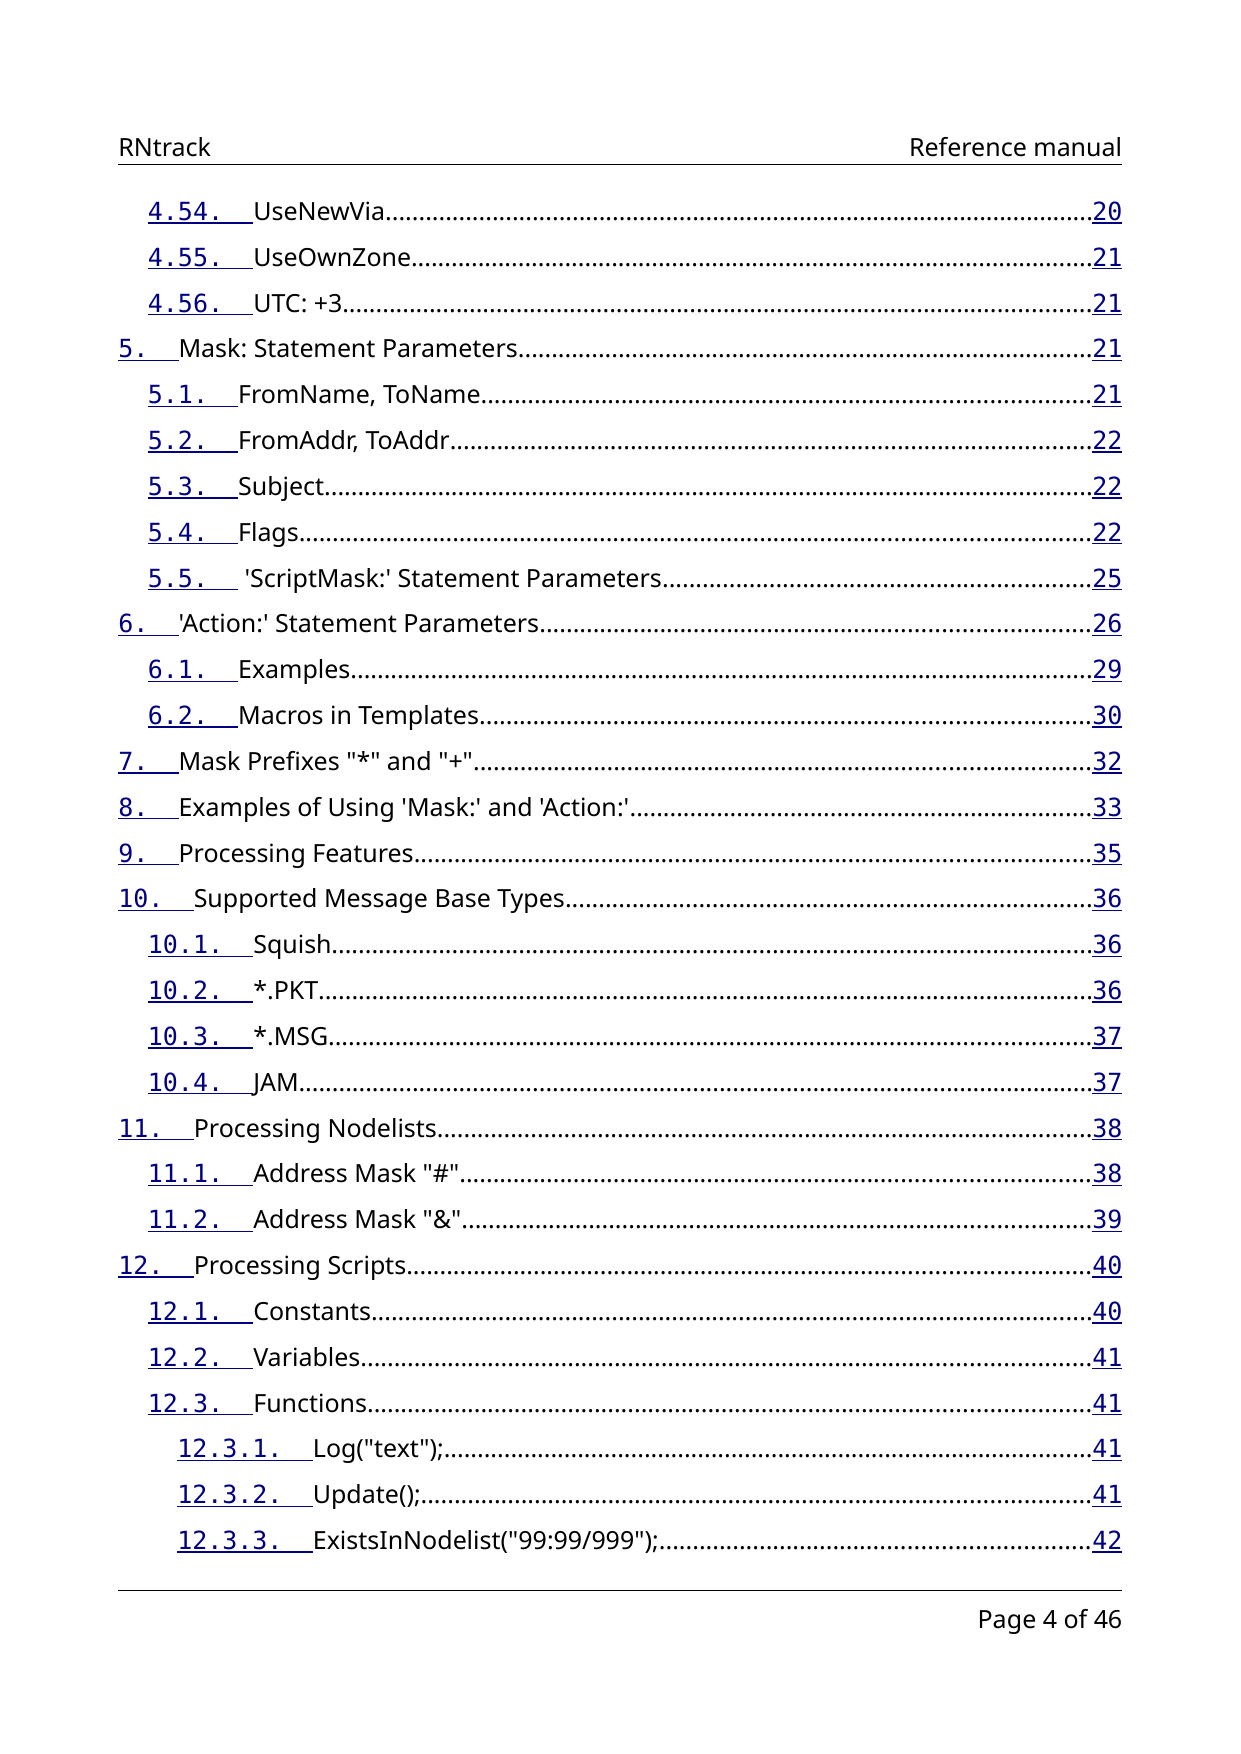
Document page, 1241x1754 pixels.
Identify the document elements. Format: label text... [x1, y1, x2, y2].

text 4.55. UseOwnZone 21 [148, 239, 1122, 273]
text 10.4. JAM 37 [148, 1064, 1122, 1098]
text 8. Examples of Using 'Mask:' and 'Action:' 33 [118, 789, 1122, 823]
text 10.3. *.MSG 37 [148, 1018, 1122, 1053]
text 11.1. Address Mask "#" 38 [148, 1156, 1122, 1190]
text 5.4. Flags 22 [148, 514, 1122, 548]
text 10. Supported Message Base Types 36 [118, 881, 1122, 915]
text 12.3.1. Log("text"); 41 [177, 1431, 1122, 1465]
text 6.1. Examples 29 [148, 652, 1122, 686]
text 5. Mask: Statement Parameters 21 [118, 331, 1122, 365]
text 4.54. UseNewVia 20 [148, 193, 1122, 228]
text 12.2. Variables 41 [148, 1339, 1122, 1373]
text 10.2. *.PKT 36 [148, 973, 1122, 1007]
text 12.3.3. ExistsInNodelist("99:99/999"); 42 [177, 1523, 1122, 1557]
text 6.2. Macros in Templates 30 [148, 698, 1122, 732]
text 12.3.2. Update(); 41 [177, 1477, 1122, 1511]
text 5.1. FromName, ToName 21 [148, 377, 1122, 411]
text 12. Processing Scripts 40 [118, 1248, 1122, 1282]
text 5.2. FromAddr, ToAddr 22 [148, 423, 1122, 457]
text 4.56. UTC: +3 21 [148, 285, 1122, 319]
text 12.1. Constants 40 [148, 1293, 1122, 1328]
text 9. Processing Features 35 [118, 835, 1122, 869]
text 5.5. 'ScriptMask:' Statement Parameters 25 [148, 560, 1122, 594]
text 12.3. Functions 41 [148, 1385, 1122, 1419]
text 10.1. Squish 36 [148, 927, 1122, 961]
text 11. Processing Nodelists 38 [118, 1110, 1122, 1144]
text 11.2. Address Mask "&" 39 [148, 1202, 1122, 1236]
text 5.3. Subject 22 [148, 468, 1122, 503]
text 6. 'Action:' Statement Parameters 26 [118, 606, 1122, 640]
text 7. Mask Prefixes "*" and "+" 32 [118, 743, 1122, 778]
